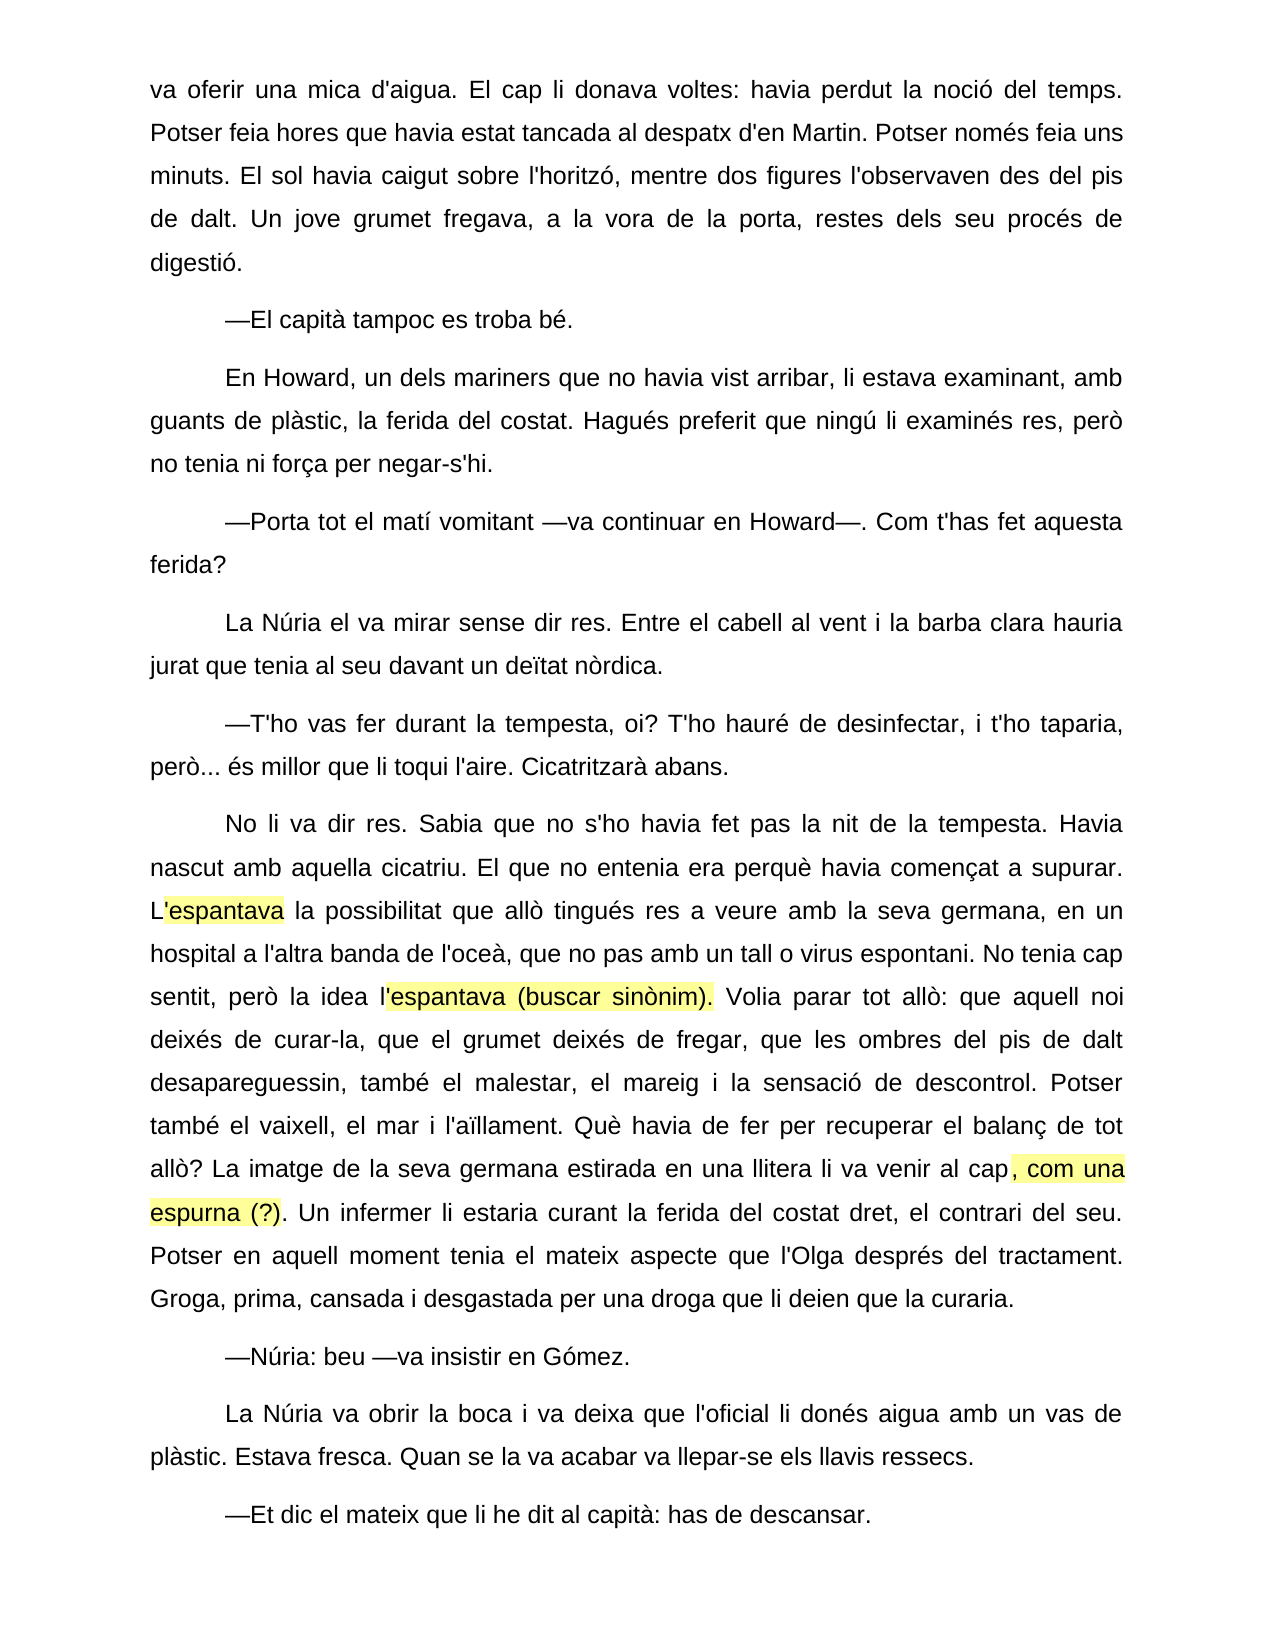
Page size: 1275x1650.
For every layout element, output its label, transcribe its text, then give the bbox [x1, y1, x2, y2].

text La Núria el va mirar sense dir res. Entre el cabell al vent i la barba clara hauria jurat que tenia al seu davant un deïtat nòrdica. [150, 608, 1125, 679]
text —Núria: beu —va insistir en Gómez. [150, 1341, 1125, 1370]
text —El capità tampoc es troba bé. [150, 305, 1125, 334]
text No li va dir res. Sabia que no s'ho havia fet pas la nit de la tempesta. Havia nascut amb aquella cicatriu. El que no entenia era perquè havia començat a supurar. L'espantava la possibilitat que allò tingués res a veure amb la seva germana, en un hospital a l'altra banda de l'oceà, que no pas amb un tall o virus espontani. No tenia cap sentit, però la idea l'espantava (buscar sinònim). Volia parar tot allò: que aquell noi deixés de curar-la, que el grumet deixés de fregar, que les ombres del pis de dalt desapareguessin, també el malestar, el mareig i la sensació de descontrol. Potser també el vaixell, el mar i l'aïllament. Què havia de fer per recuperar el balanç de tot allò? La imatge de la seva germana estirada en una llitera li va venir al cap, com una espurna (?). Un infermer li estaria curant la ferida del costat dret, el contrari del seu. Potser en aquell moment tenia el mateix aspecte que l'Olga després del tractament. Groga, prima, cansada i desgastada per una droga que li deien que la curaria. [150, 809, 1125, 1312]
text La Núria va obrir la boca i va deixa que l'oficial li donés aigua amb un vas de plàstic. Estava fresca. Quan se la va acabar va llepar-se els llavis ressecs. [150, 1399, 1125, 1471]
text va oferir una mica d'aigua. El cap li donava voltes: havia perdut la noció del temps. Potser feia hores que havia estat tancada al despatx d'en Martin. Potser només feia uns minuts. El sol havia caigut sobre l'horitzó, mentre dos figures l'observaven des del pis de dalt. Un jove grumet fregava, a la vora de la porta, restes dels seu procés de digestió. [150, 75, 1125, 276]
text —T'ho vas fer durant la tempesta, oi? T'ho hauré de desinfectar, i t'ho taparia, però... és millor que li toqui l'aire. Cicatritzarà abans. [150, 708, 1125, 780]
text —Porta tot el matí vomitant —va continuar en Howard—. Com t'has fet aquesta ferida? [150, 507, 1125, 579]
text En Howard, un dels mariners que no havia vist arribar, li estava examinant, amb guants de plàstic, la ferida del costat. Hagués preferit que ningú li examinés res, però no tenia ni força per negar-s'hi. [150, 363, 1125, 478]
text —Et dic el mateix que li he dit al capità: has de descansar. [150, 1500, 1125, 1529]
